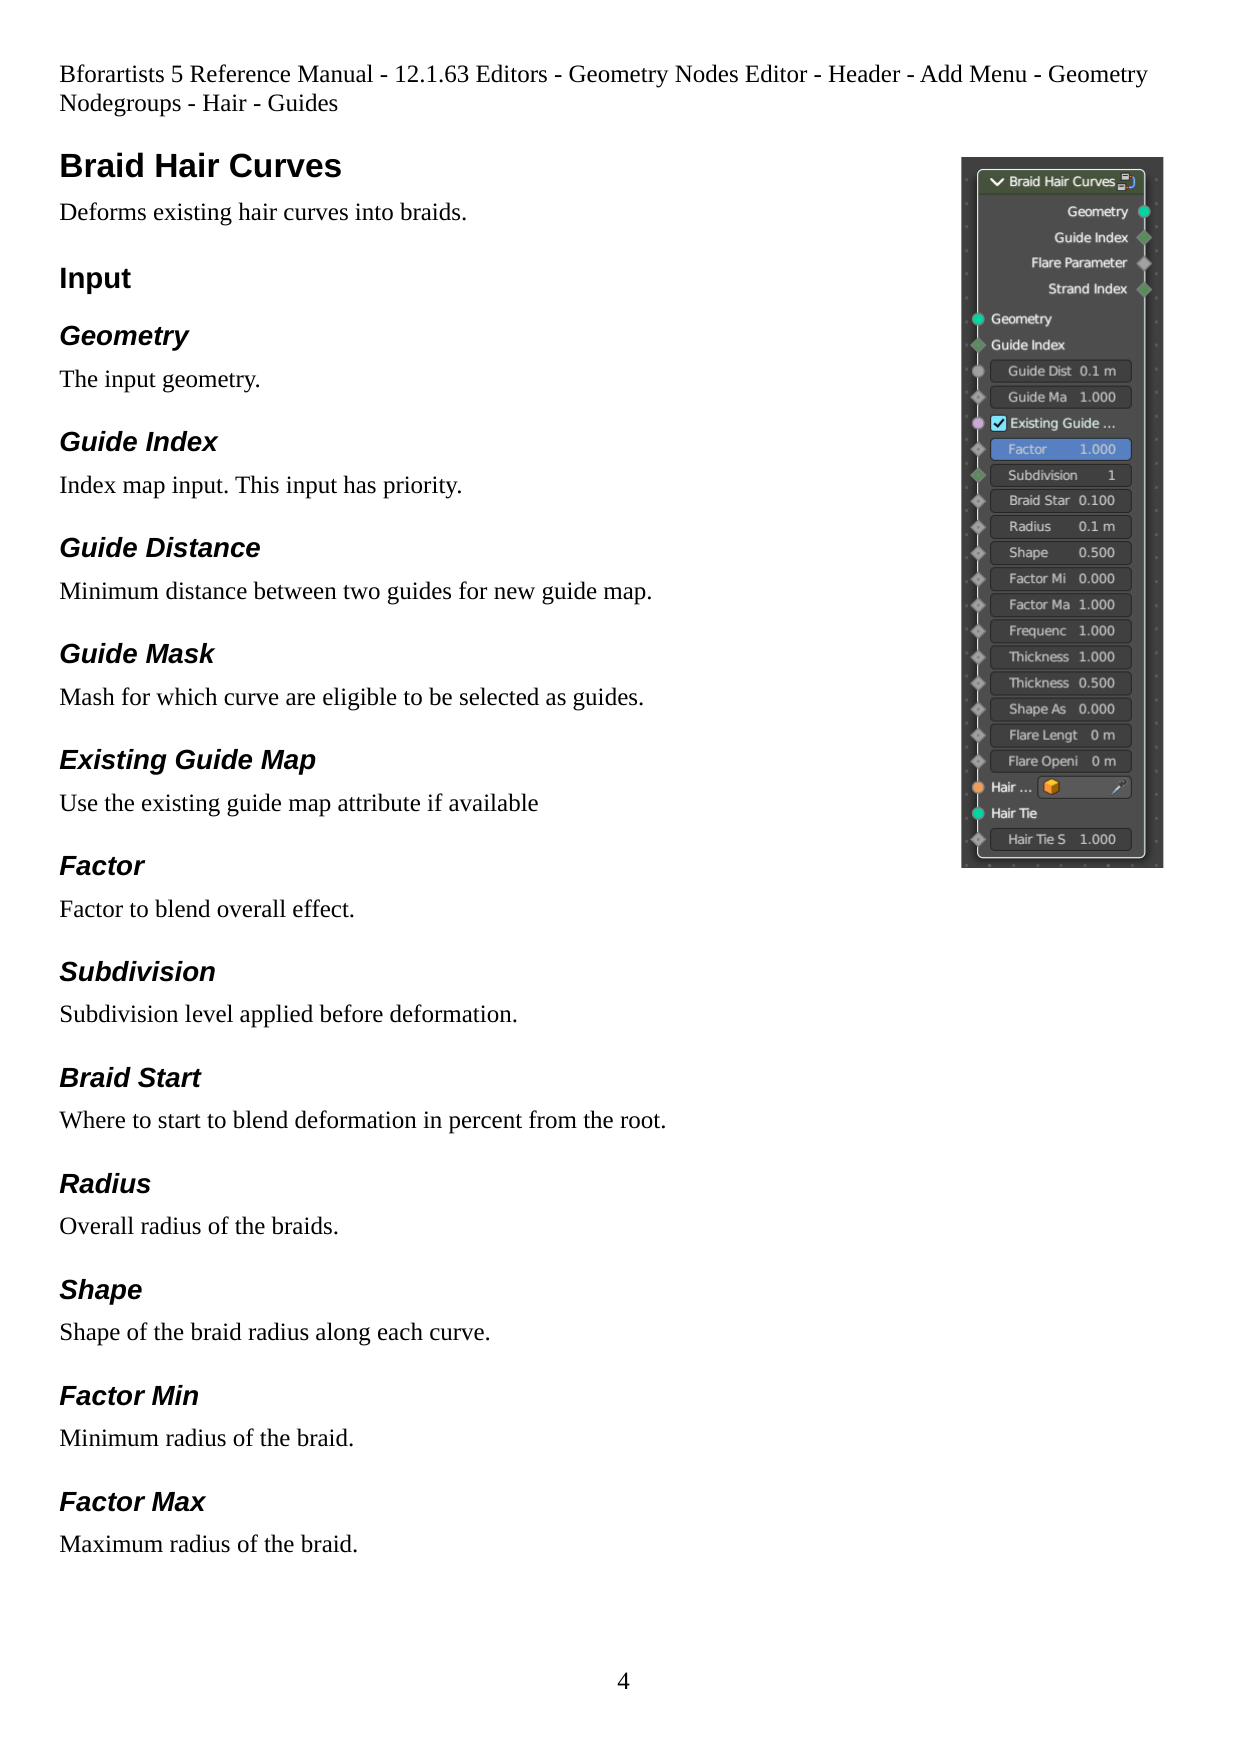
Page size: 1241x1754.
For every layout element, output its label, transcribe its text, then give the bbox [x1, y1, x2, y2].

subtitle Input [59, 261, 961, 294]
subtitle [1164, 261, 1181, 294]
text Index map input. This input has priority. [59, 470, 961, 499]
subtitle Radius [59, 1167, 1181, 1199]
subtitle Braid Hair Curves [59, 146, 1181, 185]
subtitle [1164, 319, 1181, 351]
subtitle Existing Guide Map [59, 743, 961, 775]
subtitle [1164, 637, 1181, 669]
subtitle [1164, 531, 1181, 563]
subtitle Guide Distance [59, 531, 961, 563]
subtitle Factor [59, 849, 1181, 881]
text Maximum radius of the braid. [59, 1529, 1181, 1558]
subtitle Factor Min [59, 1379, 1181, 1411]
subtitle Geometry [59, 319, 961, 351]
text Overall radius of the braids. [59, 1211, 1181, 1240]
text Use the existing guide map attribute if available [59, 788, 961, 816]
text Minimum radius of the braid. [59, 1423, 1181, 1452]
text The input geometry. [59, 364, 961, 393]
text Deforms existing hair curves into braids. [59, 197, 961, 226]
subtitle Braid Start [59, 1061, 1181, 1093]
text Factor to blend overall effect. [59, 894, 1181, 922]
text Minimum distance between two guides for new guide map. [59, 576, 961, 604]
subtitle Guide Mask [59, 637, 961, 669]
subtitle [1164, 426, 1181, 457]
subtitle Guide Index [59, 426, 961, 457]
subtitle Subdivision [59, 955, 1181, 987]
text Mash for which curve are eligible to be selected as guides. [59, 682, 961, 711]
subtitle Shape [59, 1273, 1181, 1305]
text Shape of the braid radius along each curve. [59, 1317, 1181, 1346]
text Where to start to blend deformation in percent from the root. [59, 1106, 1181, 1134]
text Subdivision level applied before deformation. [59, 999, 1181, 1028]
text [1164, 364, 1181, 393]
subtitle [1164, 743, 1181, 775]
subtitle Factor Max [59, 1485, 1181, 1517]
picture [961, 157, 1164, 868]
